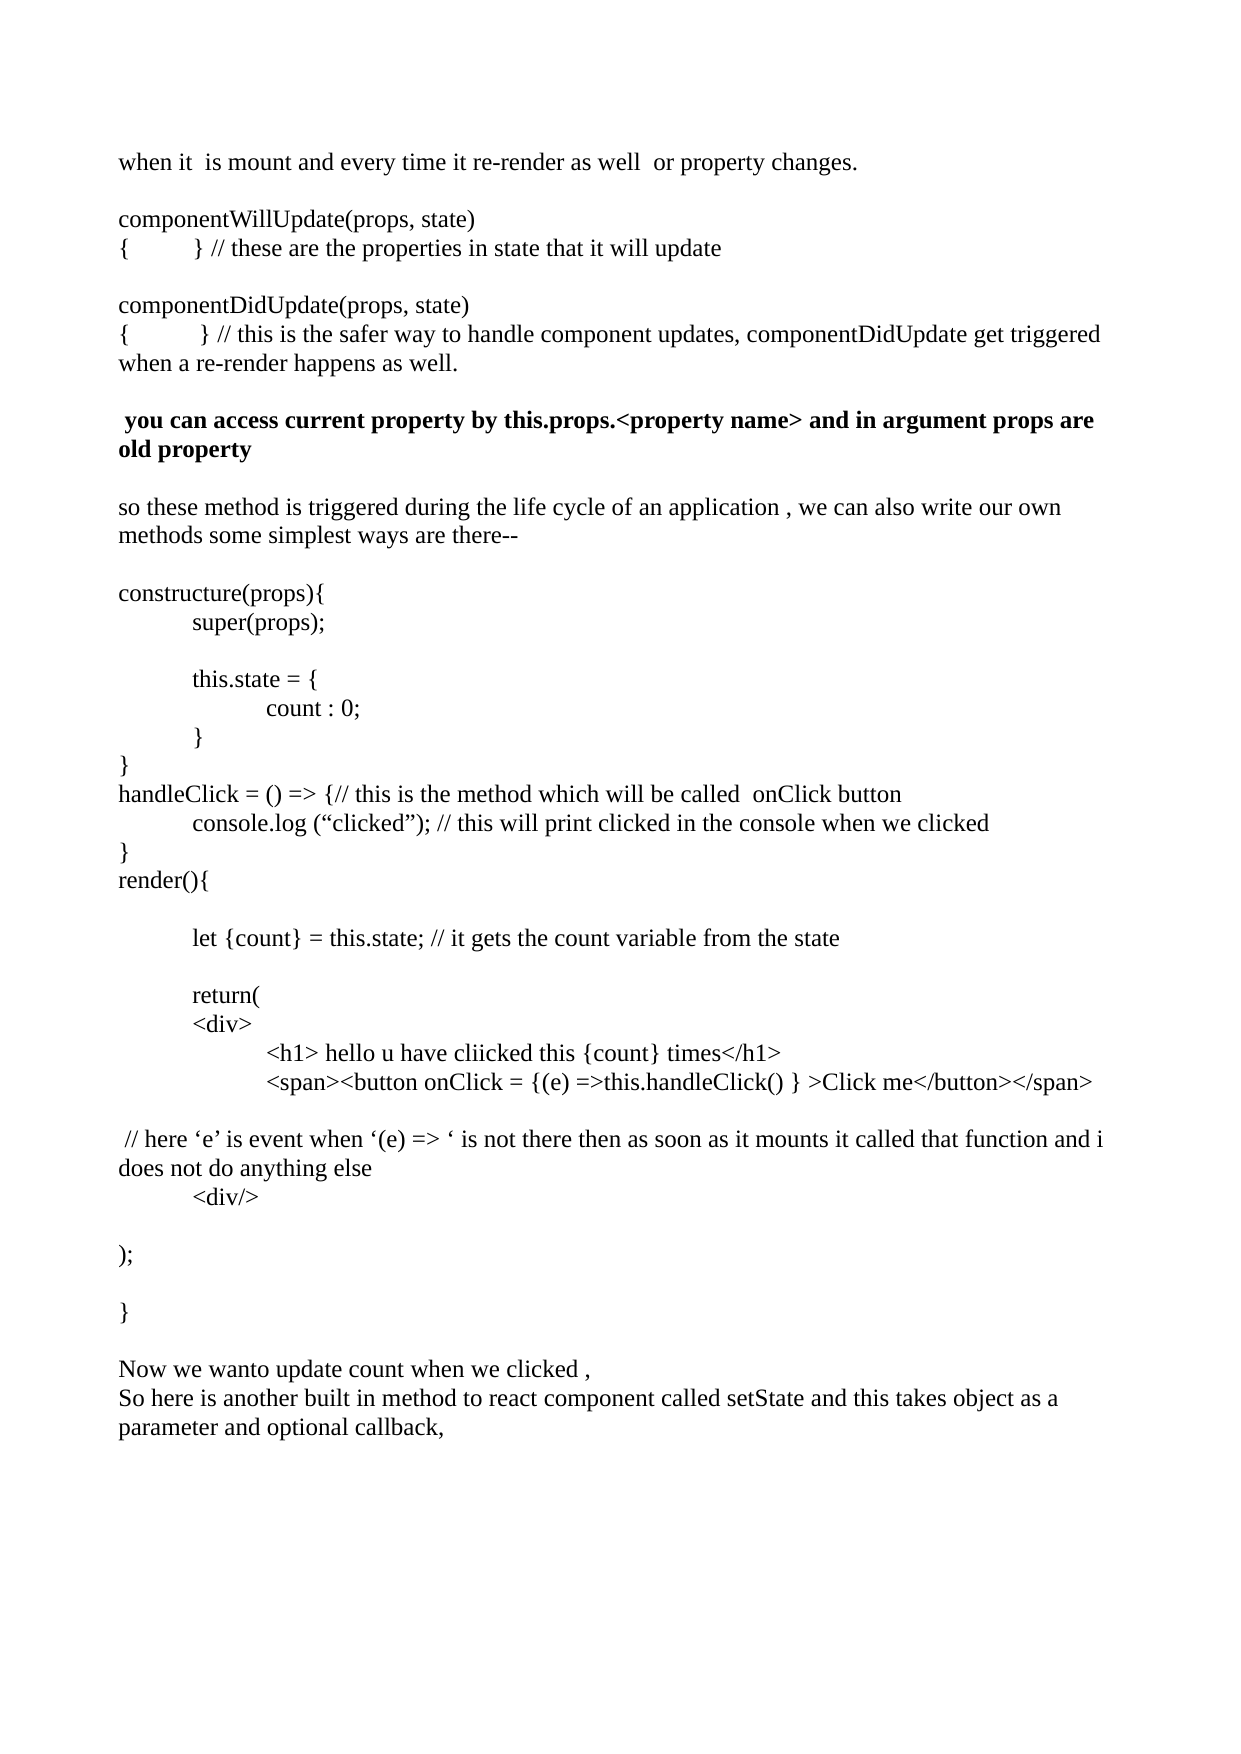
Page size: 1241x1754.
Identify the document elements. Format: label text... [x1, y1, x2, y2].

text { } // this is the safer way to handle component updates, componentDidUpdate get triggered when a re-render happens as well. [118, 319, 1122, 377]
text <span><button onClick = {(e) =>this.handleClick() } >Click me</button></span> [118, 1067, 1122, 1096]
text <div/> [118, 1182, 1122, 1211]
text render(){ [118, 866, 1122, 894]
text console.log (“clicked”); // this will print clicked in the console when we clicked [118, 808, 1122, 837]
text componentDidUpdate(props, state) [118, 291, 1122, 319]
text } [118, 837, 1122, 866]
text <h1> hello u have cliicked this {count} times</h1> [118, 1038, 1122, 1067]
text // here ‘e’ is event when ‘(e) => ‘ is not there then as soon as it mounts it called that function and i does not do anything else [118, 1124, 1122, 1182]
text when it is mount and every time it re-render as well or property changes. [118, 147, 1122, 176]
text ); [118, 1239, 1122, 1268]
text super(props); [118, 607, 1122, 636]
text let {count} = this.state; // it gets the count variable from the state [118, 923, 1122, 952]
text handleClick = () => {// this is the method which will be called onClick button [118, 779, 1122, 808]
text <div> [118, 1009, 1122, 1038]
text count : 0; [118, 693, 1122, 722]
text } [118, 722, 1122, 751]
text componentWillUpdate(props, state) [118, 204, 1122, 233]
text this.state = { [118, 664, 1122, 693]
text } [118, 1297, 1122, 1326]
text { } // these are the properties in state that it will update [118, 233, 1122, 262]
text } [118, 751, 1122, 779]
text so these method is triggered during the life cycle of an application , we can also write our own methods some simplest ways are there-- [118, 492, 1122, 549]
text return( [118, 981, 1122, 1009]
text constructure(props){ [118, 578, 1122, 607]
text Now we wanto update count when we clicked , [118, 1354, 1122, 1383]
text So here is another built in method to react component called setState and this takes object as a parameter and optional callback, [118, 1383, 1122, 1441]
text you can access current property by this.props.<property name> and in argument props are old property [118, 406, 1122, 463]
